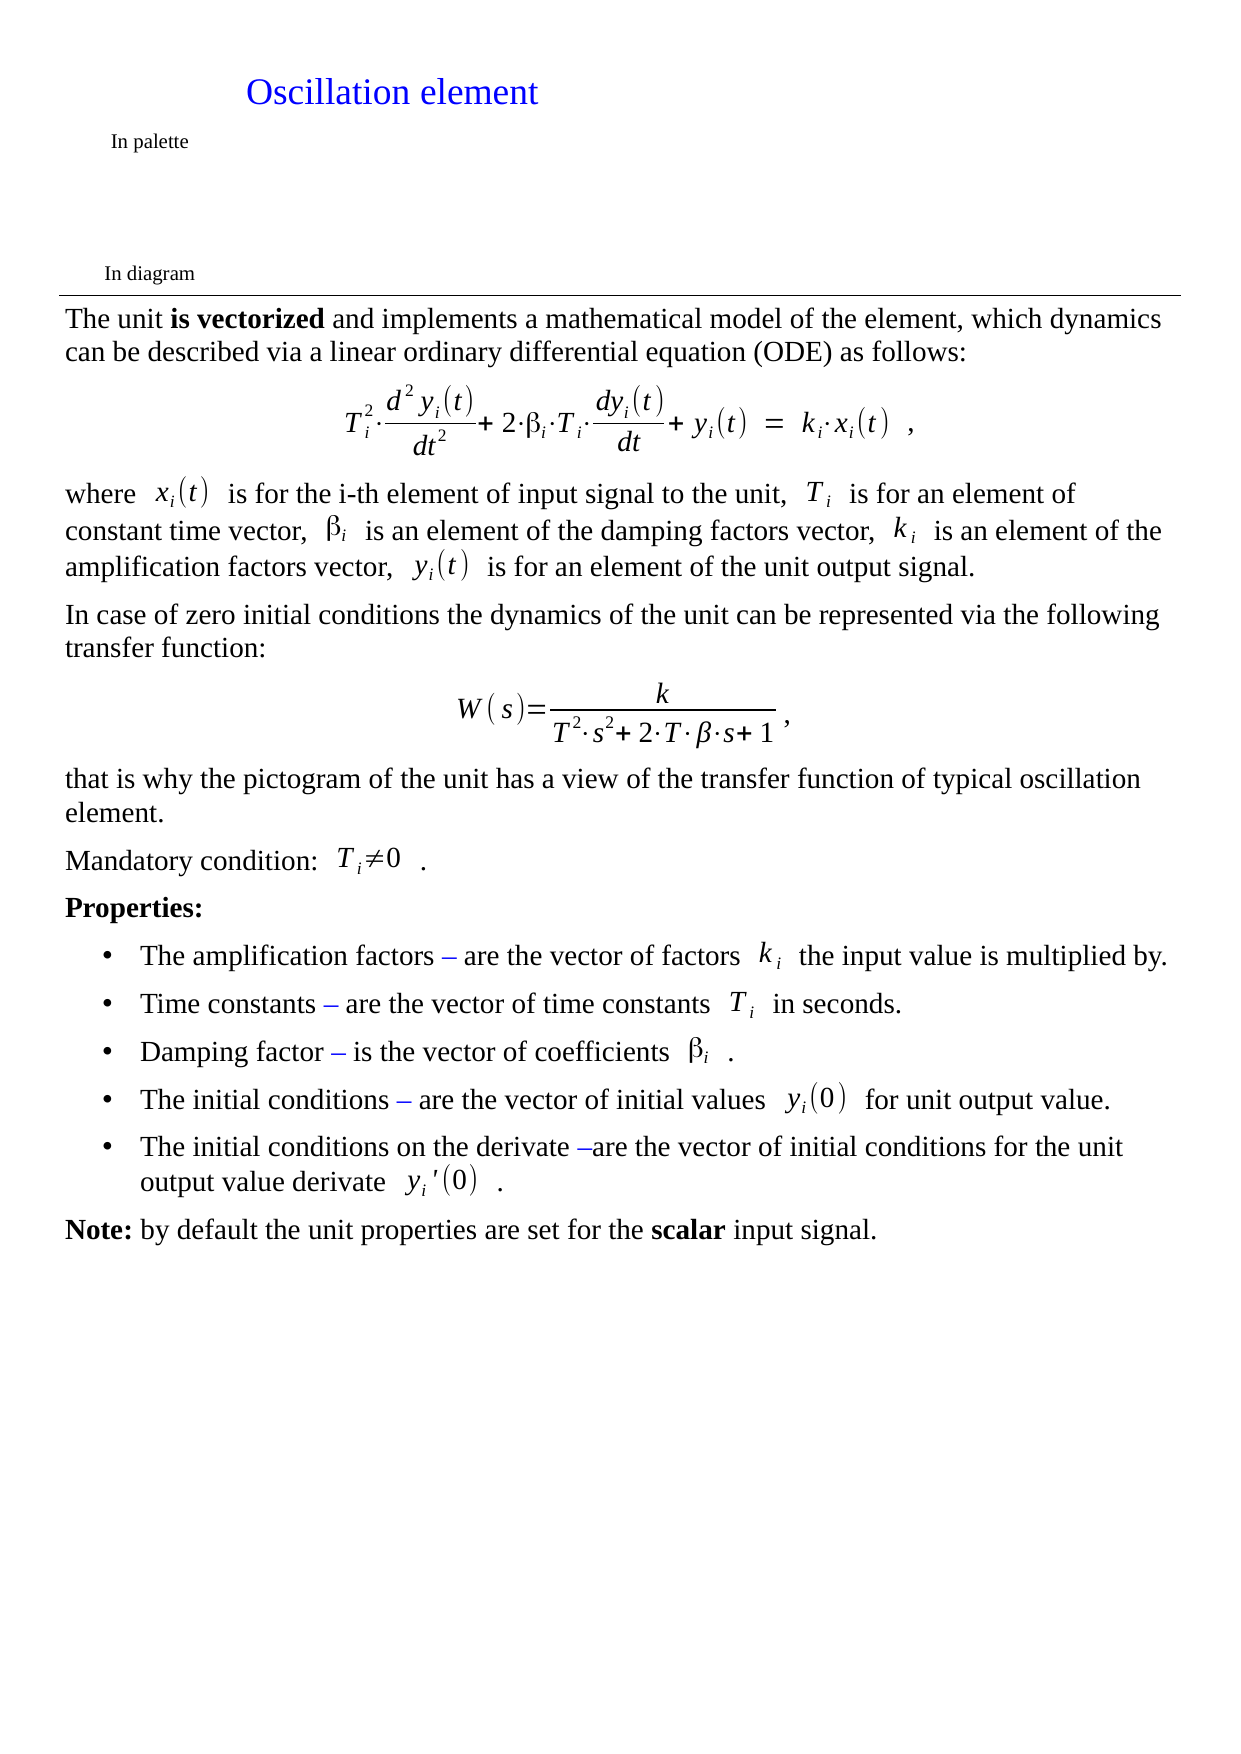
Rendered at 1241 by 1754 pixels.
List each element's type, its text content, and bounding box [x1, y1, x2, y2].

table_header [59, 59, 240, 124]
table_cell [59, 164, 240, 255]
table_cell [240, 164, 1181, 255]
table_cell The unit is vectorized and implements a mathematical model of the element, which dynamics can be described via a linear ordinary differential equation (ODE) as follows: , whereis for the i-th element of input signal to the unit,is for an element of constant time vector,is an element of the damping factors vector,is an element of the amplification factors vector,is for an element of the unit output signal. In case of zero initial conditions the dynamics of the unit can be represented via the following transfer function: , that is why the pictogram of the unit has a view of the transfer function of typical oscillation element. Mandatory condition:. Properties: The amplification factors – are the vector of factorsthe input value is multiplied by. Time constants – are the vector of time constantsin seconds. Damping factor – is the vector of coefficients. The initial conditions – are the vector of initial valuesfor unit output value. The initial conditions on the derivate –are the vector of initial conditions for the unit output value derivate. Note: by default the unit properties are set for the scalar input signal. [59, 296, 1181, 1264]
table_cell In palette [59, 124, 240, 164]
table_cell [240, 255, 1181, 295]
table_cell In diagram [59, 255, 240, 295]
table_cell [240, 124, 1181, 164]
table_header Oscillation element [240, 59, 1181, 124]
